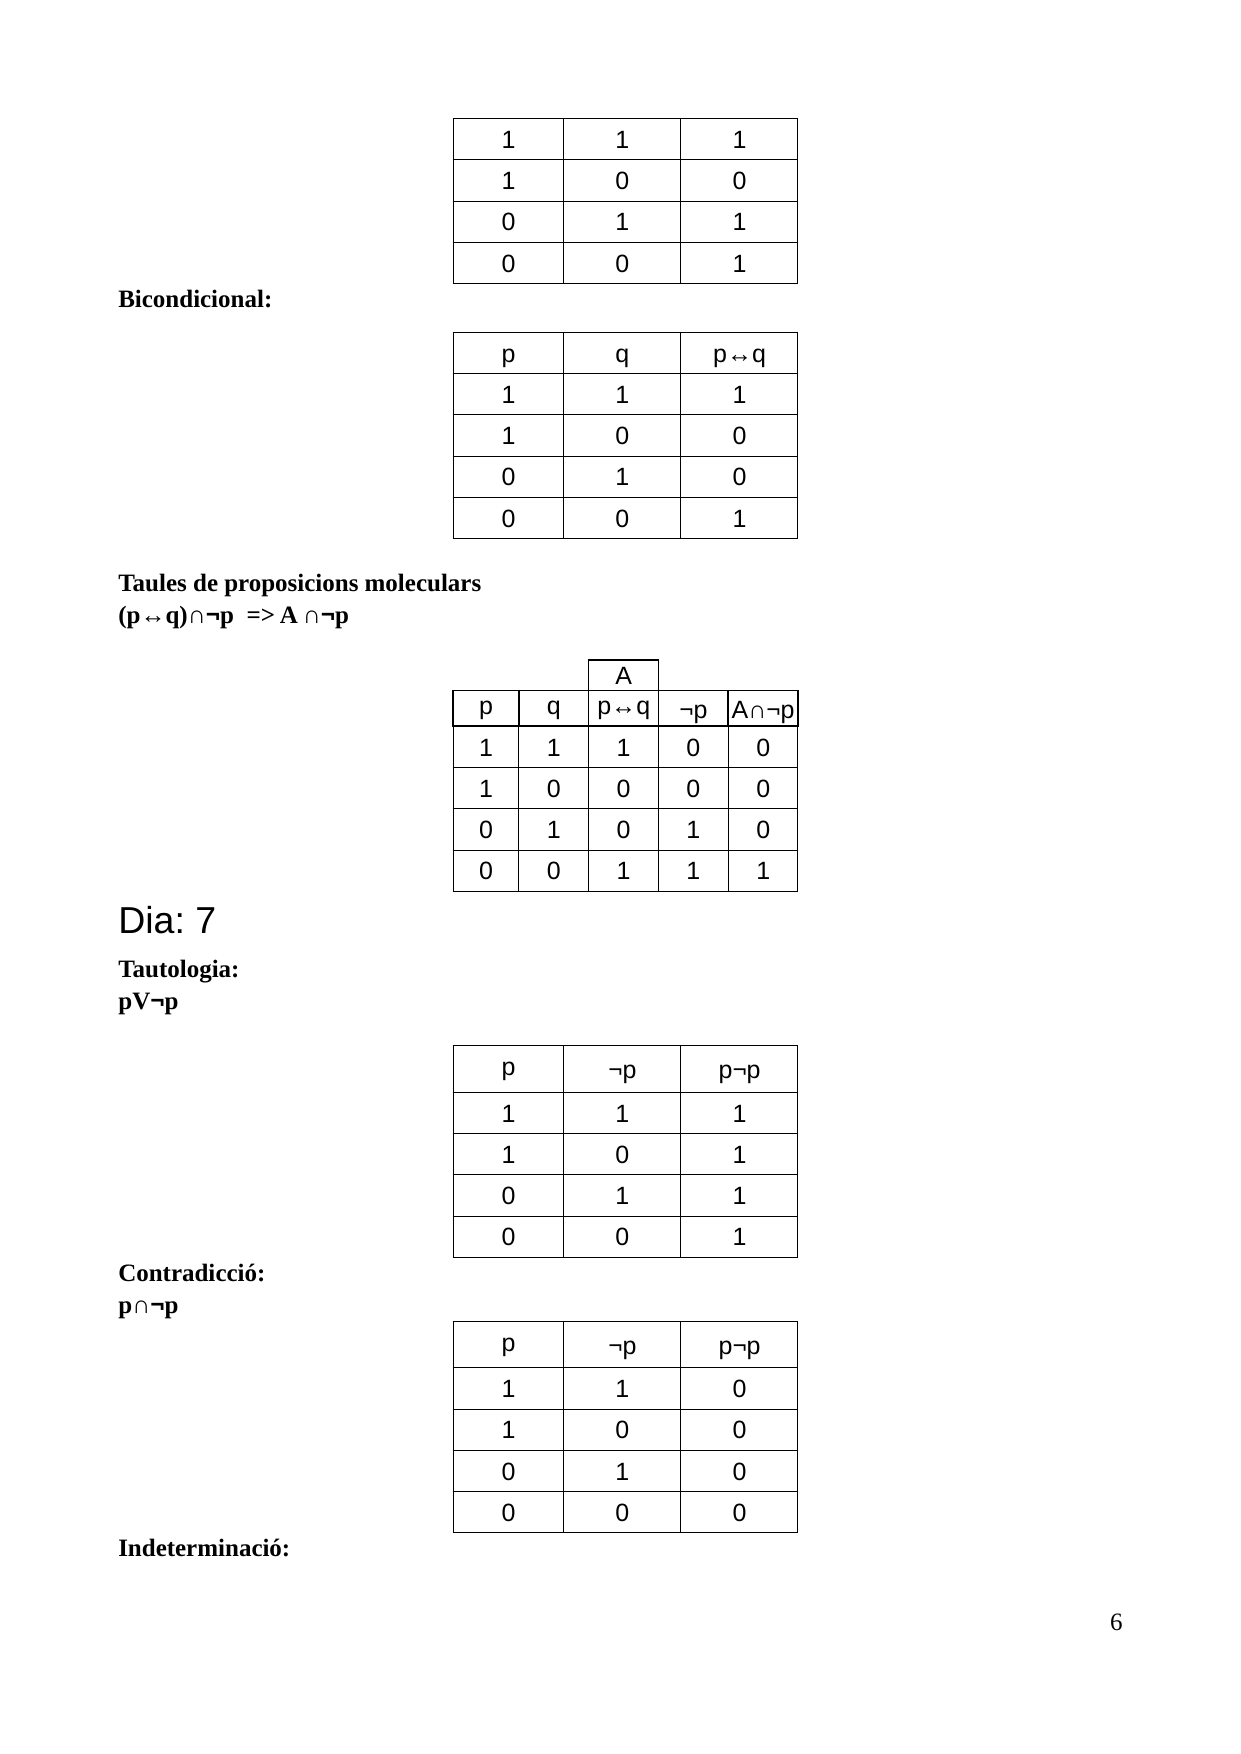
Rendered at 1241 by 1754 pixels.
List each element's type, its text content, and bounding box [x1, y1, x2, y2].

table_cell 0 [589, 809, 658, 849]
table_cell 0 [564, 498, 680, 538]
table_cell 0 [454, 1217, 563, 1257]
table_cell 1 [659, 851, 728, 891]
text Contradicció: [118, 1258, 1122, 1287]
text p∩¬p [118, 1287, 1122, 1321]
text Tautologia: [118, 954, 1122, 982]
table_cell 1 [564, 1093, 680, 1133]
table_cell 0 [564, 1410, 680, 1450]
table_header ¬p [564, 1046, 680, 1092]
table_cell 1 [564, 457, 680, 497]
table_header [729, 660, 797, 690]
table_cell 1 [729, 851, 797, 891]
table_cell 0 [454, 851, 518, 891]
text Indeterminació: [118, 1533, 1122, 1562]
table_header [659, 660, 728, 690]
table_cell 0 [564, 1217, 680, 1257]
table_cell 1 [681, 498, 797, 538]
table_cell 1 [564, 1451, 680, 1491]
table_header p¬p [681, 1046, 797, 1092]
table_cell 0 [519, 851, 588, 891]
text (p↔q)∩¬p => A ∩¬p [118, 597, 1122, 631]
table_cell 1 [454, 415, 563, 456]
table_cell 0 [564, 1492, 680, 1532]
table_header p [454, 1322, 563, 1367]
table_cell 1 [681, 202, 797, 242]
table_cell 0 [681, 1410, 797, 1450]
table_cell 0 [729, 768, 797, 808]
table_cell 0 [659, 768, 728, 808]
table_cell 1 [454, 727, 518, 767]
table_cell 1 [589, 727, 658, 767]
table_cell 0 [564, 415, 680, 456]
table_cell q [520, 691, 588, 725]
table_cell 1 [681, 374, 797, 414]
table_cell p [454, 691, 518, 725]
table_cell 1 [519, 809, 588, 849]
table_cell 1 [519, 727, 588, 767]
table_cell 0 [681, 160, 797, 201]
table_cell 0 [564, 243, 680, 283]
table_cell 0 [454, 457, 563, 497]
table_header p [454, 333, 563, 373]
table_cell 1 [564, 1368, 680, 1408]
table_cell 0 [681, 1368, 797, 1408]
table_cell 0 [454, 498, 563, 538]
table_cell 1 [659, 809, 728, 849]
table_cell 1 [564, 374, 680, 414]
table_cell 1 [564, 202, 680, 242]
table_cell 0 [589, 768, 658, 808]
table_cell 1 [589, 851, 658, 891]
table_cell 0 [564, 160, 680, 201]
table_cell 0 [454, 243, 563, 283]
table_cell ¬p [659, 691, 727, 725]
table_header p [454, 1046, 563, 1092]
table_header [519, 660, 588, 690]
table_cell 1 [681, 1175, 797, 1216]
table_header [454, 660, 518, 690]
table_cell 0 [454, 1451, 563, 1491]
subtitle Dia: 7 [118, 898, 1122, 941]
table_cell 0 [681, 415, 797, 456]
table_cell p↔q [589, 691, 658, 725]
table_cell A∩¬p [729, 691, 797, 725]
table_cell 1 [681, 243, 797, 283]
table_cell 1 [564, 1175, 680, 1216]
table_cell 1 [681, 1134, 797, 1174]
table_header ¬p [564, 1322, 680, 1367]
table_cell 1 [454, 1410, 563, 1450]
table_cell 0 [519, 768, 588, 808]
table_header p¬p [681, 1322, 797, 1367]
table_cell 1 [454, 119, 563, 159]
table_cell 1 [454, 768, 518, 808]
table_cell 0 [454, 202, 563, 242]
table_cell 0 [681, 457, 797, 497]
table_cell 1 [454, 1093, 563, 1133]
table_cell 1 [454, 1134, 563, 1174]
table_cell 0 [454, 809, 518, 849]
table_cell 0 [454, 1175, 563, 1216]
table_cell 1 [454, 374, 563, 414]
table_cell 0 [729, 727, 797, 767]
text pV¬p [118, 982, 1122, 1017]
table_cell 1 [681, 1093, 797, 1133]
text Taules de proposicions moleculars [118, 568, 1122, 597]
table_cell 0 [659, 727, 728, 767]
table_cell 1 [681, 1217, 797, 1257]
table_cell 0 [681, 1451, 797, 1491]
table_cell 1 [681, 119, 797, 159]
table_cell 0 [681, 1492, 797, 1532]
table_cell 1 [454, 160, 563, 201]
table_header q [564, 333, 680, 373]
table_header p↔q [681, 333, 797, 373]
table_cell 1 [564, 119, 680, 159]
table_cell 1 [454, 1368, 563, 1408]
table_cell 0 [564, 1134, 680, 1174]
table_header A [589, 661, 658, 690]
text Bicondicional: [118, 284, 1122, 313]
table_cell 0 [454, 1492, 563, 1532]
table_cell 0 [729, 809, 797, 849]
